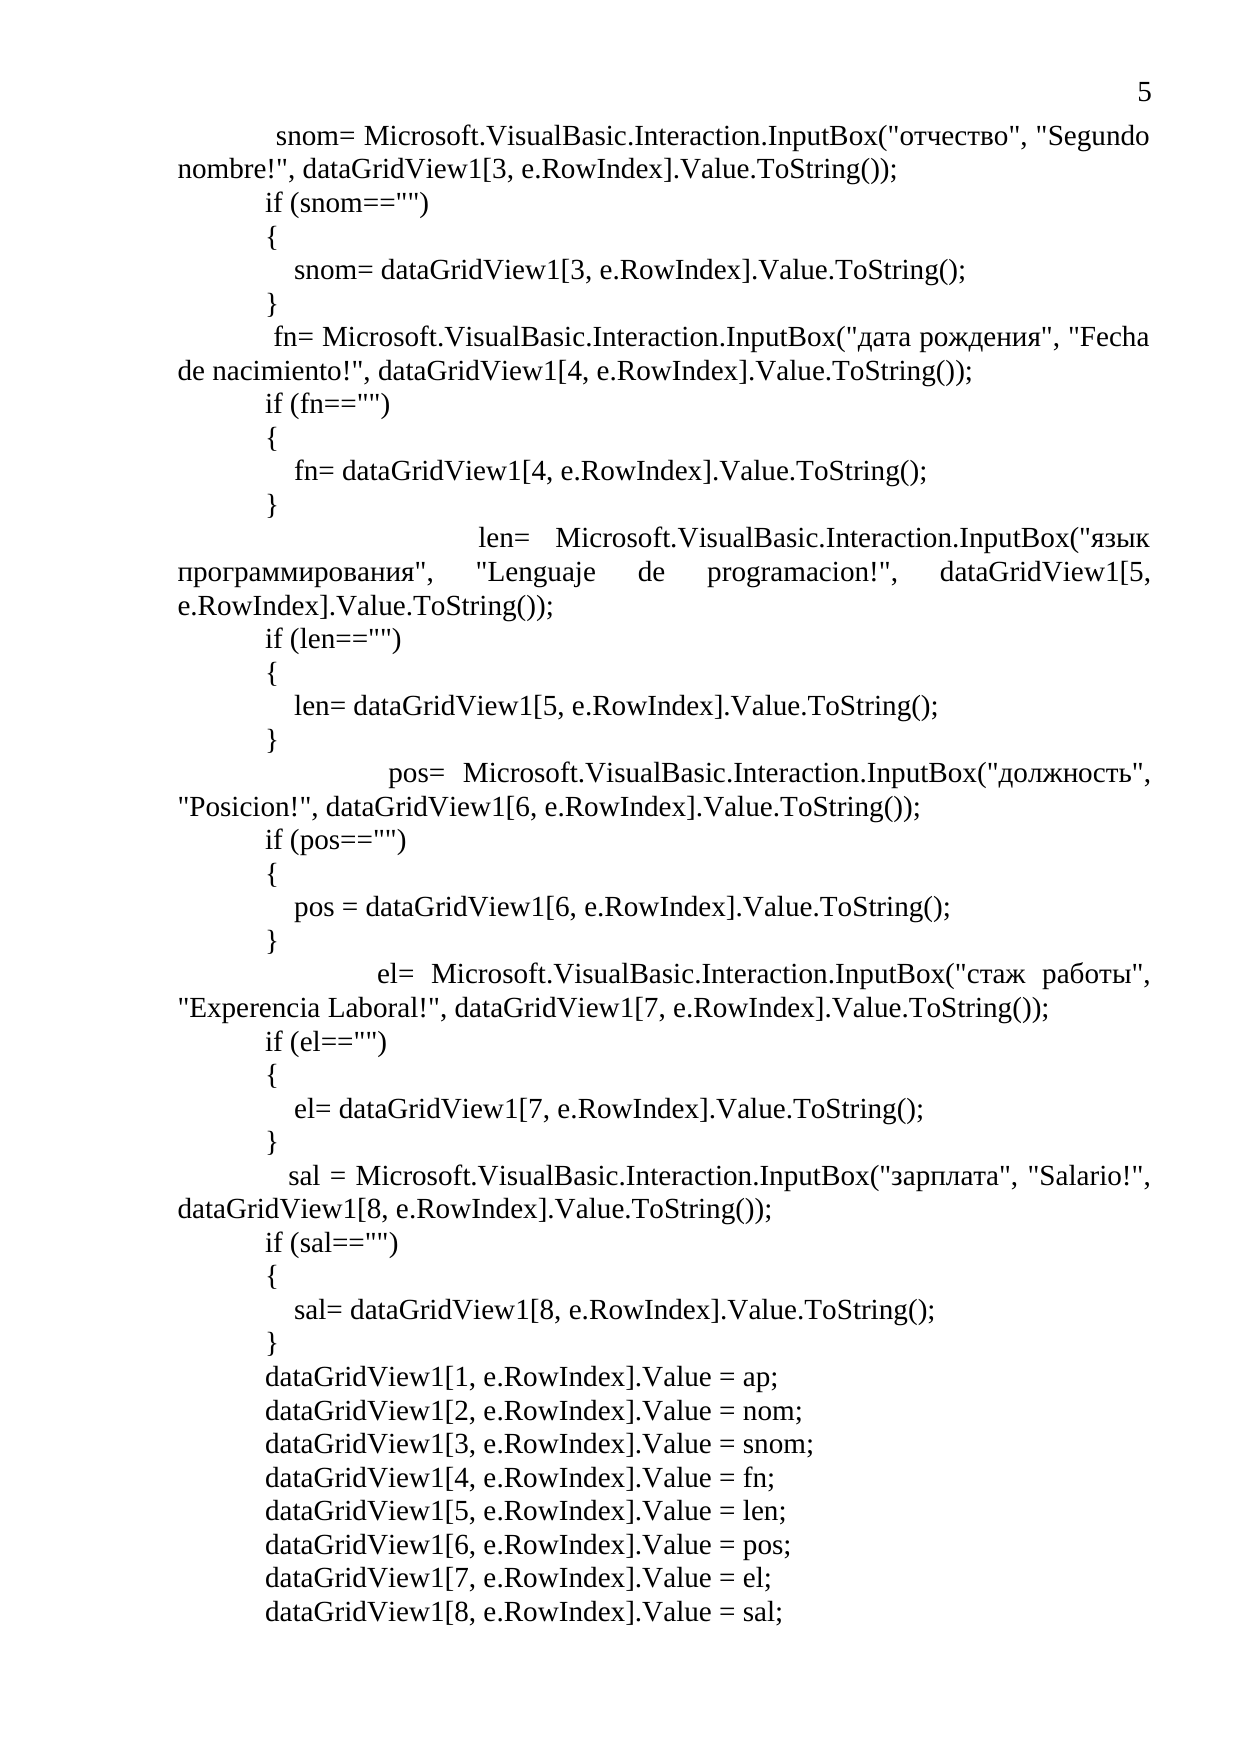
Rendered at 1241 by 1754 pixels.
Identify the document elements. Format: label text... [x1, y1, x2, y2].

text } [177, 487, 1152, 521]
text len= dataGridView1[5, e.RowIndex].Value.ToString(); [177, 688, 1152, 722]
text dataGridView1[7, e.RowIndex].Value = el; [177, 1560, 1152, 1594]
text if (sal=="") [177, 1225, 1152, 1258]
text el= Microsoft.VisualBasic.Interaction.InputBox("стаж работы", "Experencia Laboral!", dataGridView1[7, e.RowIndex].Value.ToString()); [177, 957, 1152, 1024]
text len= Microsoft.VisualBasic.Interaction.InputBox("язык программирования", "Lenguaje de programacion!", dataGridView1[5, e.RowIndex].Value.ToString()); [177, 521, 1152, 621]
text { [177, 655, 1152, 688]
text sal= dataGridView1[8, e.RowIndex].Value.ToString(); [177, 1292, 1152, 1326]
text { [177, 1057, 1152, 1091]
text } [177, 1326, 1152, 1359]
text snom= Microsoft.VisualBasic.Interaction.InputBox("отчество", "Segundo nombre!", dataGridView1[3, e.RowIndex].Value.ToString()); [177, 118, 1152, 185]
text pos= Microsoft.VisualBasic.Interaction.InputBox("должность", "Posicion!", dataGridView1[6, e.RowIndex].Value.ToString()); [177, 755, 1152, 822]
text if (el=="") [177, 1024, 1152, 1057]
text } [177, 923, 1152, 957]
text { [177, 420, 1152, 453]
text } [177, 722, 1152, 755]
text fn= Microsoft.VisualBasic.Interaction.InputBox("дата рождения", "Fecha de nacimiento!", dataGridView1[4, e.RowIndex].Value.ToString()); [177, 319, 1152, 386]
text sal = Microsoft.VisualBasic.Interaction.InputBox("зарплата", "Salario!", dataGridView1[8, e.RowIndex].Value.ToString()); [177, 1158, 1152, 1225]
text dataGridView1[5, e.RowIndex].Value = len; [177, 1493, 1152, 1527]
text pos = dataGridView1[6, e.RowIndex].Value.ToString(); [177, 889, 1152, 923]
text if (len=="") [177, 621, 1152, 655]
text { [177, 1258, 1152, 1292]
text } [177, 286, 1152, 319]
text snom= dataGridView1[3, e.RowIndex].Value.ToString(); [177, 252, 1152, 286]
text dataGridView1[1, e.RowIndex].Value = ap; [177, 1359, 1152, 1393]
text { [177, 219, 1152, 252]
text dataGridView1[8, e.RowIndex].Value = sal; [177, 1594, 1152, 1627]
text { [177, 856, 1152, 889]
text el= dataGridView1[7, e.RowIndex].Value.ToString(); [177, 1091, 1152, 1124]
text } [177, 1124, 1152, 1158]
text dataGridView1[4, e.RowIndex].Value = fn; [177, 1460, 1152, 1493]
text if (snom=="") [177, 185, 1152, 219]
text if (fn=="") [177, 386, 1152, 420]
text dataGridView1[6, e.RowIndex].Value = pos; [177, 1527, 1152, 1560]
text dataGridView1[3, e.RowIndex].Value = snom; [177, 1426, 1152, 1460]
text if (pos=="") [177, 822, 1152, 856]
text fn= dataGridView1[4, e.RowIndex].Value.ToString(); [177, 453, 1152, 487]
text dataGridView1[2, e.RowIndex].Value = nom; [177, 1393, 1152, 1426]
